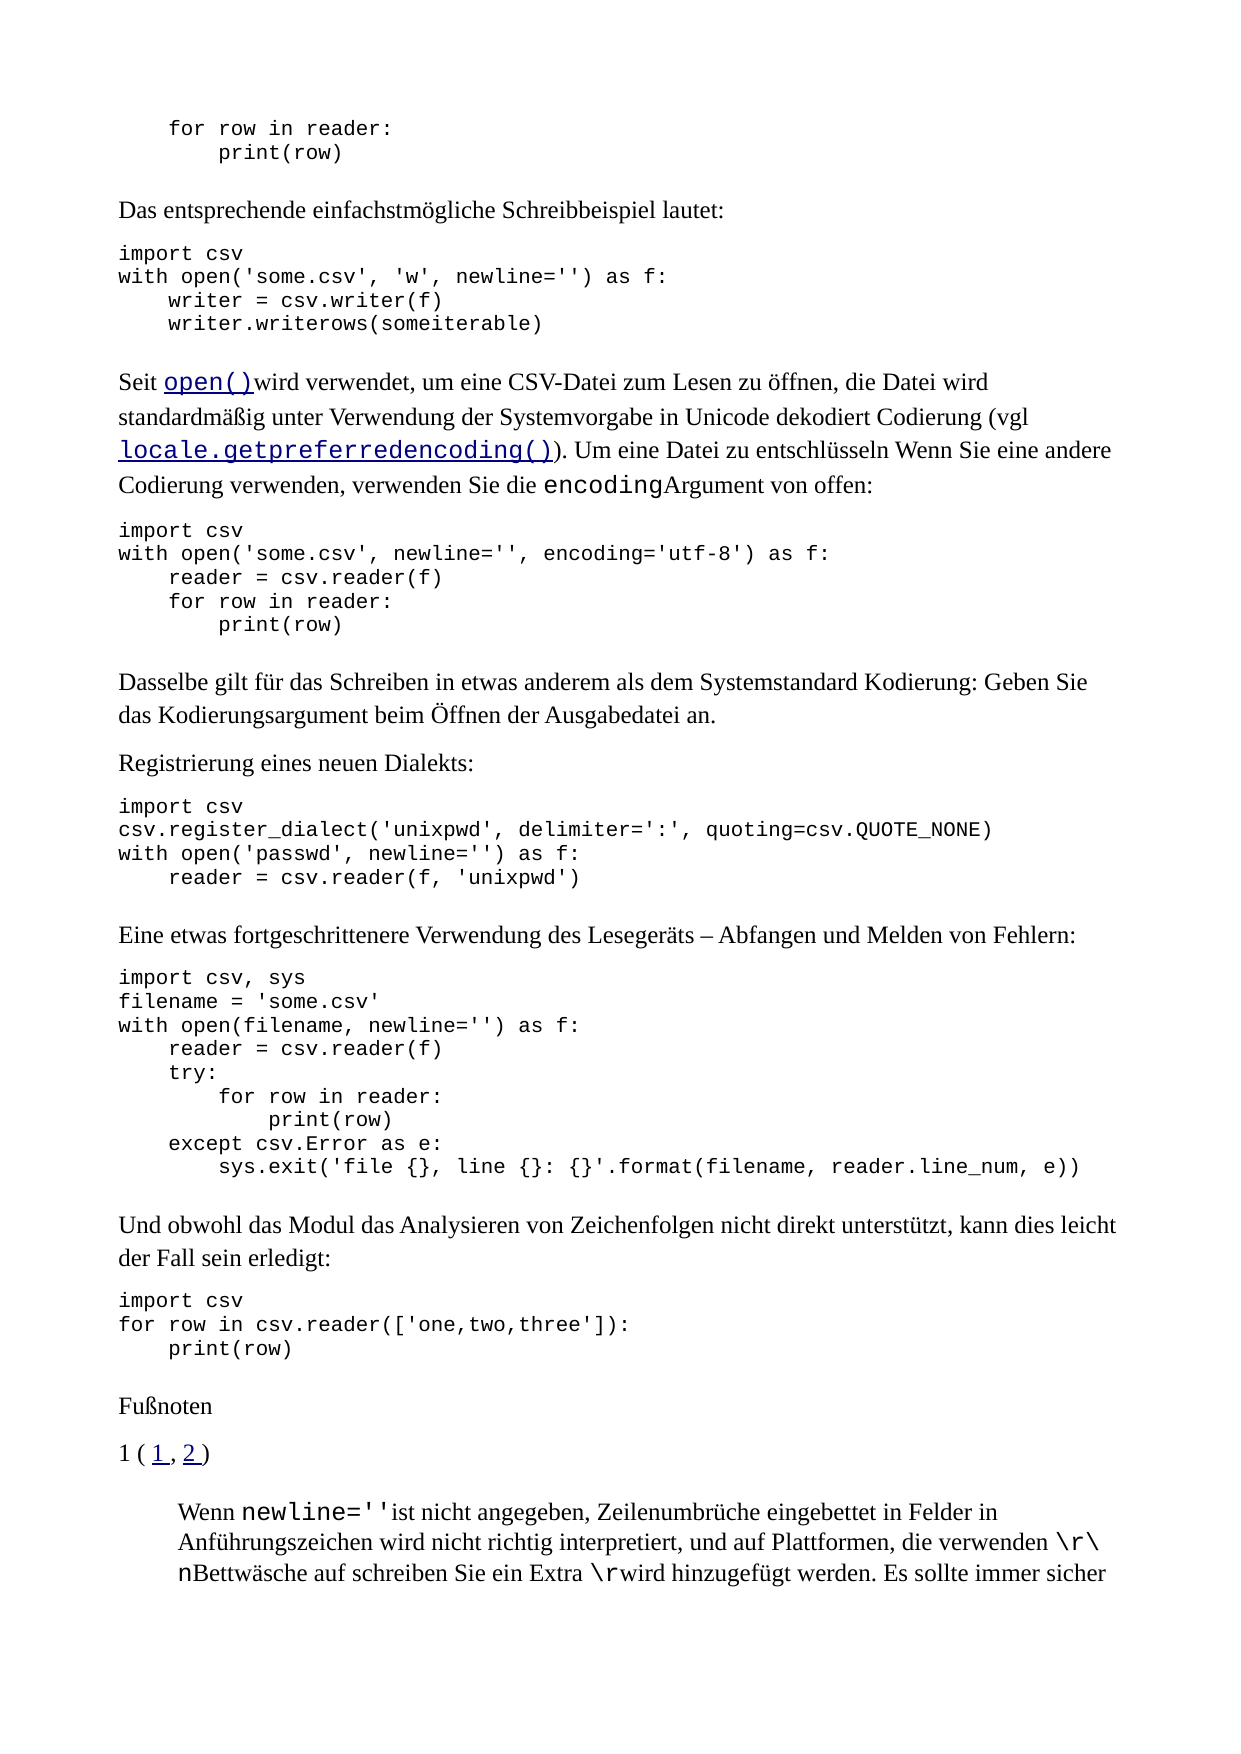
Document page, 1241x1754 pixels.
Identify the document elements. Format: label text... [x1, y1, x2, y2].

text import csv [118, 796, 1122, 819]
text for row in reader: [118, 591, 1122, 614]
text except csv.Error as e: [118, 1133, 1122, 1157]
text print(row) [118, 614, 1122, 638]
text reader = csv.reader(f) [118, 1038, 1122, 1062]
text writer = csv.writer(f) [118, 290, 1122, 313]
text Dasselbe gilt für das Schreiben in etwas anderem als dem Systemstandard Kodierung: Geben Sie das Kodierungsargument beim Öffnen der Ausgabedatei an. [118, 667, 1122, 729]
text csv.register_dialect('unixpwd', delimiter=':', quoting=csv.QUOTE_NONE) [118, 819, 1122, 843]
text import csv [118, 520, 1122, 543]
text with open(filename, newline='') as f: [118, 1015, 1122, 1038]
text print(row) [118, 142, 1122, 165]
text filename = 'some.csv' [118, 991, 1122, 1015]
text try: [118, 1062, 1122, 1086]
text sys.exit('file {}, line {}: {}'.format(filename, reader.line_num, e)) [118, 1157, 1122, 1180]
text Seit open()wird verwendet, um eine CSV-Datei zum Lesen zu öffnen, die Datei wird standardmäßig unter Verwendung der Systemvorgabe in Unicode dekodiert Codierung (vgl locale.getpreferredencoding()). Um eine Datei zu entschlüsseln Wenn Sie eine andere Codierung verwenden, verwenden Sie die encodingArgument von offen: [118, 367, 1122, 501]
text for row in csv.reader(['one,two,three']): [118, 1314, 1122, 1338]
text import csv, sys [118, 967, 1122, 991]
text Registrierung eines neuen Dialekts: [118, 748, 1122, 777]
text with open('some.csv', 'w', newline='') as f: [118, 266, 1122, 290]
text for row in reader: [118, 118, 1122, 142]
text print(row) [118, 1109, 1122, 1133]
list Wenn newline=''ist nicht angegeben, Zeilenumbrüche eingebettet in Felder in Anführungszeichen wird nicht richtig interpretiert, und auf Plattformen, die verwenden \r\nBettwäsche auf schreiben Sie ein Extra \rwird hinzugefügt werden. Es sollte immer sicher [177, 1497, 1122, 1589]
text import csv [118, 242, 1122, 266]
text Das entsprechende einfachstmögliche Schreibbeispiel lautet: [118, 195, 1122, 224]
text with open('some.csv', newline='', encoding='utf-8') as f: [118, 543, 1122, 567]
text import csv [118, 1290, 1122, 1314]
text reader = csv.reader(f) [118, 567, 1122, 591]
subtitle 1 ( 1 , 2 ) [118, 1438, 1122, 1467]
text reader = csv.reader(f, 'unixpwd') [118, 867, 1122, 890]
text Und obwohl das Modul das Analysieren von Zeichenfolgen nicht direkt unterstützt, kann dies leicht der Fall sein erledigt: [118, 1210, 1122, 1271]
text Fußnoten [118, 1391, 1122, 1419]
text print(row) [118, 1338, 1122, 1361]
text Eine etwas fortgeschrittenere Verwendung des Lesegeräts – Abfangen und Melden von Fehlern: [118, 920, 1122, 948]
text with open('passwd', newline='') as f: [118, 843, 1122, 867]
text writer.writerows(someiterable) [118, 313, 1122, 337]
text for row in reader: [118, 1086, 1122, 1109]
